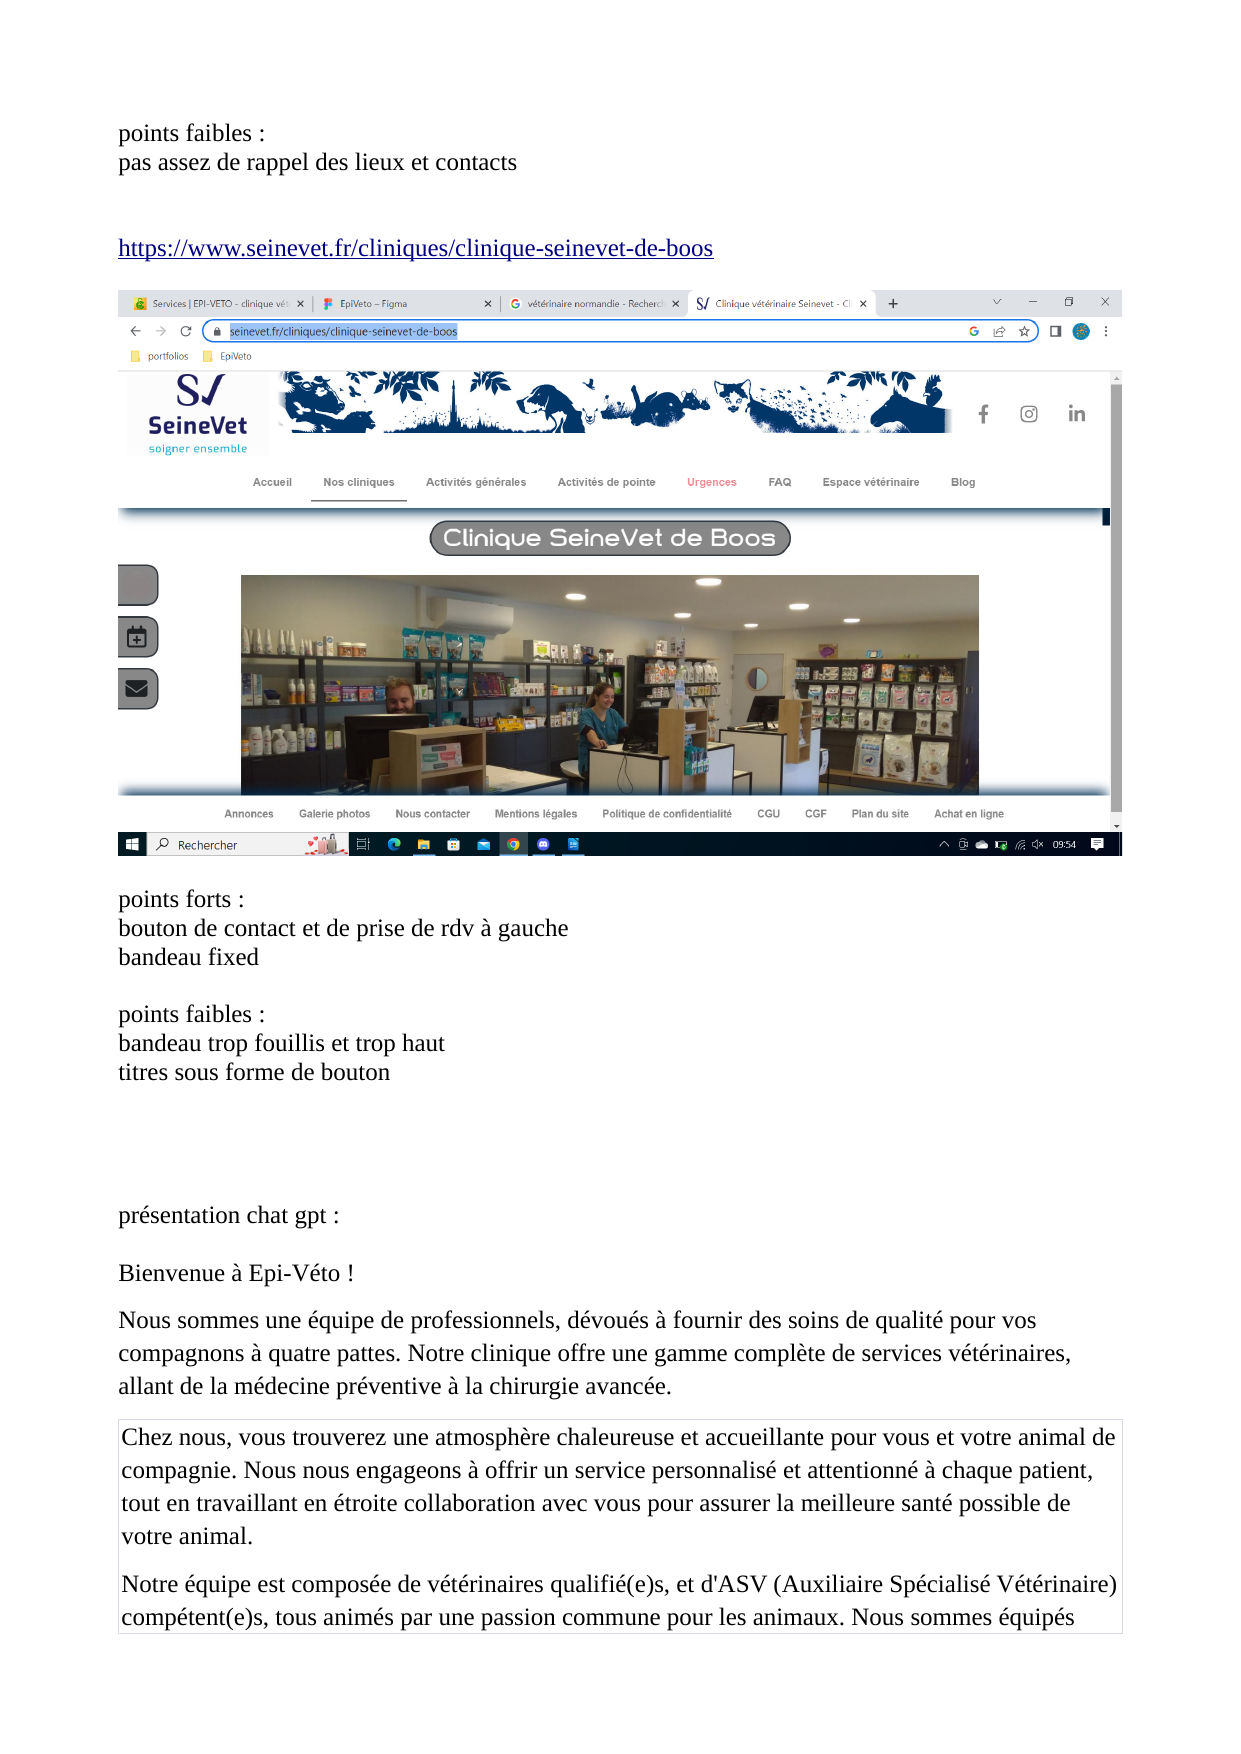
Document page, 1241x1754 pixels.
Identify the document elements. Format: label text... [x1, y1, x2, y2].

text Chez nous, vous trouverez une atmosphère chaleureuse et accueillante pour vous et votre animal de compagnie. Nous nous engageons à offrir un service personnalisé et attentionné à chaque patient, tout en travaillant en étroite collaboration avec vous pour assurer la meilleure santé possible de votre animal. [119, 1420, 1122, 1550]
text points faibles : [118, 118, 1122, 147]
text Notre équipe est composée de vétérinaires qualifié(e)s, et d'ASV (Auxiliaire Spécialisé Vétérinaire) compétent(e)s, tous animés par une passion commune pour les animaux. Nous sommes équipés [119, 1566, 1122, 1633]
text bouton de contact et de prise de rdv à gauche [118, 913, 1122, 942]
picture [118, 290, 1123, 856]
text titres sous forme de bouton [118, 1057, 1122, 1085]
text Bienvenue à Epi-Véto ! [118, 1258, 1122, 1287]
text présentation chat gpt : [118, 1200, 1122, 1229]
text pas assez de rappel des lieux et contacts [118, 147, 1122, 176]
text Nous sommes une équipe de professionnels, dévoués à fournir des soins de qualité pour vos compagnons à quatre pattes. Notre clinique offre une gamme complète de services vétérinaires, allant de la médecine préventive à la chirurgie avancée. [118, 1305, 1122, 1400]
text https://www.seinevet.fr/cliniques/clinique-seinevet-de-boos [118, 233, 1122, 262]
text points faibles : [118, 999, 1122, 1028]
text bandeau trop fouillis et trop haut [118, 1028, 1122, 1057]
text points forts : [118, 884, 1122, 913]
text bandeau fixed [118, 942, 1122, 970]
